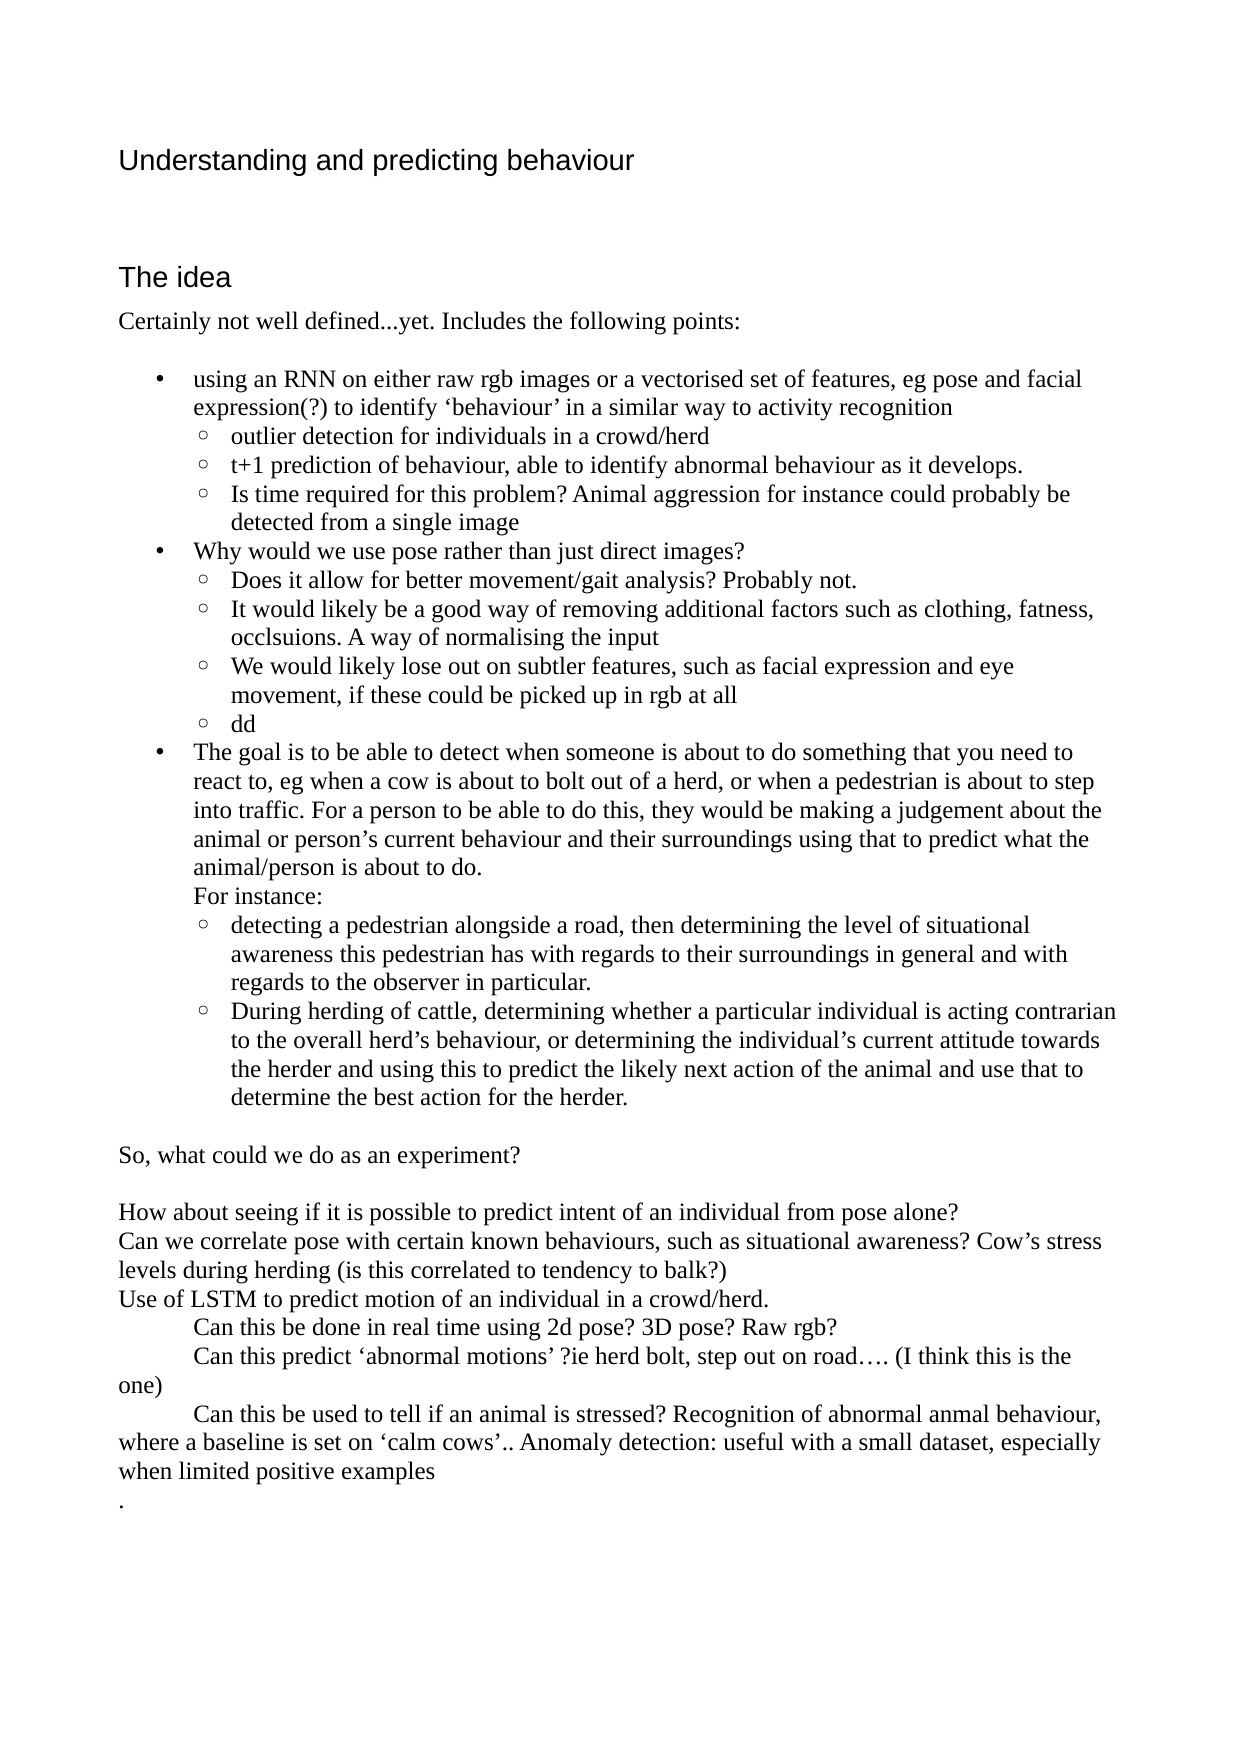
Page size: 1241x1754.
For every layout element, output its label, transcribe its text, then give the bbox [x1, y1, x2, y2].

list It would likely be a good way of removing additional factors such as clothing, fatness, occlsuions. A way of normalising the input [193, 594, 1122, 651]
list detecting a pedestrian alongside a road, then determining the level of situational awareness this pedestrian has with regards to their surroundings in general and with regards to the observer in particular. [193, 910, 1122, 996]
text How about seeing if it is possible to predict intent of an individual from pose alone? [118, 1197, 1122, 1226]
list Is time required for this problem? Animal aggression for instance could probably be detected from a single image [193, 479, 1122, 536]
text Can this predict ‘abnormal motions’ ?ie herd bolt, step out on road…. (I think this is the one) [118, 1341, 1122, 1399]
text Can this be done in real time using 2d pose? 3D pose? Raw rgb? [118, 1312, 1122, 1341]
list Does it allow for better movement/gait analysis? Probably not. [193, 565, 1122, 594]
text Certainly not well defined...yet. Includes the following points: [118, 306, 1122, 335]
list using an RNN on either raw rgb images or a vectorised set of features, eg pose and facial expression(?) to identify ‘behaviour’ in a similar way to activity recognition [156, 364, 1122, 421]
text Use of LSTM to predict motion of an individual in a crowd/herd. [118, 1284, 1122, 1312]
list outlier detection for individuals in a crowd/herd [193, 421, 1122, 450]
text So, what could we do as an experiment? [118, 1140, 1122, 1169]
list During herding of cattle, determining whether a particular individual is acting contrarian to the overall herd’s behaviour, or determining the individual’s current attitude towards the herder and using this to predict the likely next action of the animal and use that to determine the best action for the herder. [193, 996, 1122, 1111]
text . [118, 1485, 1122, 1514]
text where a baseline is set on ‘calm cows’.. Anomaly detection: useful with a small dataset, especially when limited positive examples [118, 1427, 1122, 1485]
list The goal is to be able to detect when someone is about to do something that you need to react to, eg when a cow is about to bolt out of a herd, or when a pedestrian is about to step into traffic. For a person to be able to do this, they would be making a judgement about the animal or person’s current behaviour and their surroundings using that to predict what the animal/person is about to do. For instance: [156, 737, 1122, 910]
title Understanding and predicting behaviour [118, 143, 1122, 177]
list We would likely lose out on subtler features, such as facial expression and eye movement, if these could be picked up in rgb at all [193, 651, 1122, 709]
subtitle The idea [118, 260, 1122, 294]
text Can this be used to tell if an animal is stressed? Recognition of abnormal anmal behaviour, [118, 1399, 1122, 1427]
list dd [193, 709, 1122, 737]
text Can we correlate pose with certain known behaviours, such as situational awareness? Cow’s stress levels during herding (is this correlated to tendency to balk?) [118, 1226, 1122, 1284]
list t+1 prediction of behaviour, able to identify abnormal behaviour as it develops. [193, 450, 1122, 479]
list Why would we use pose rather than just direct images? [156, 536, 1122, 565]
